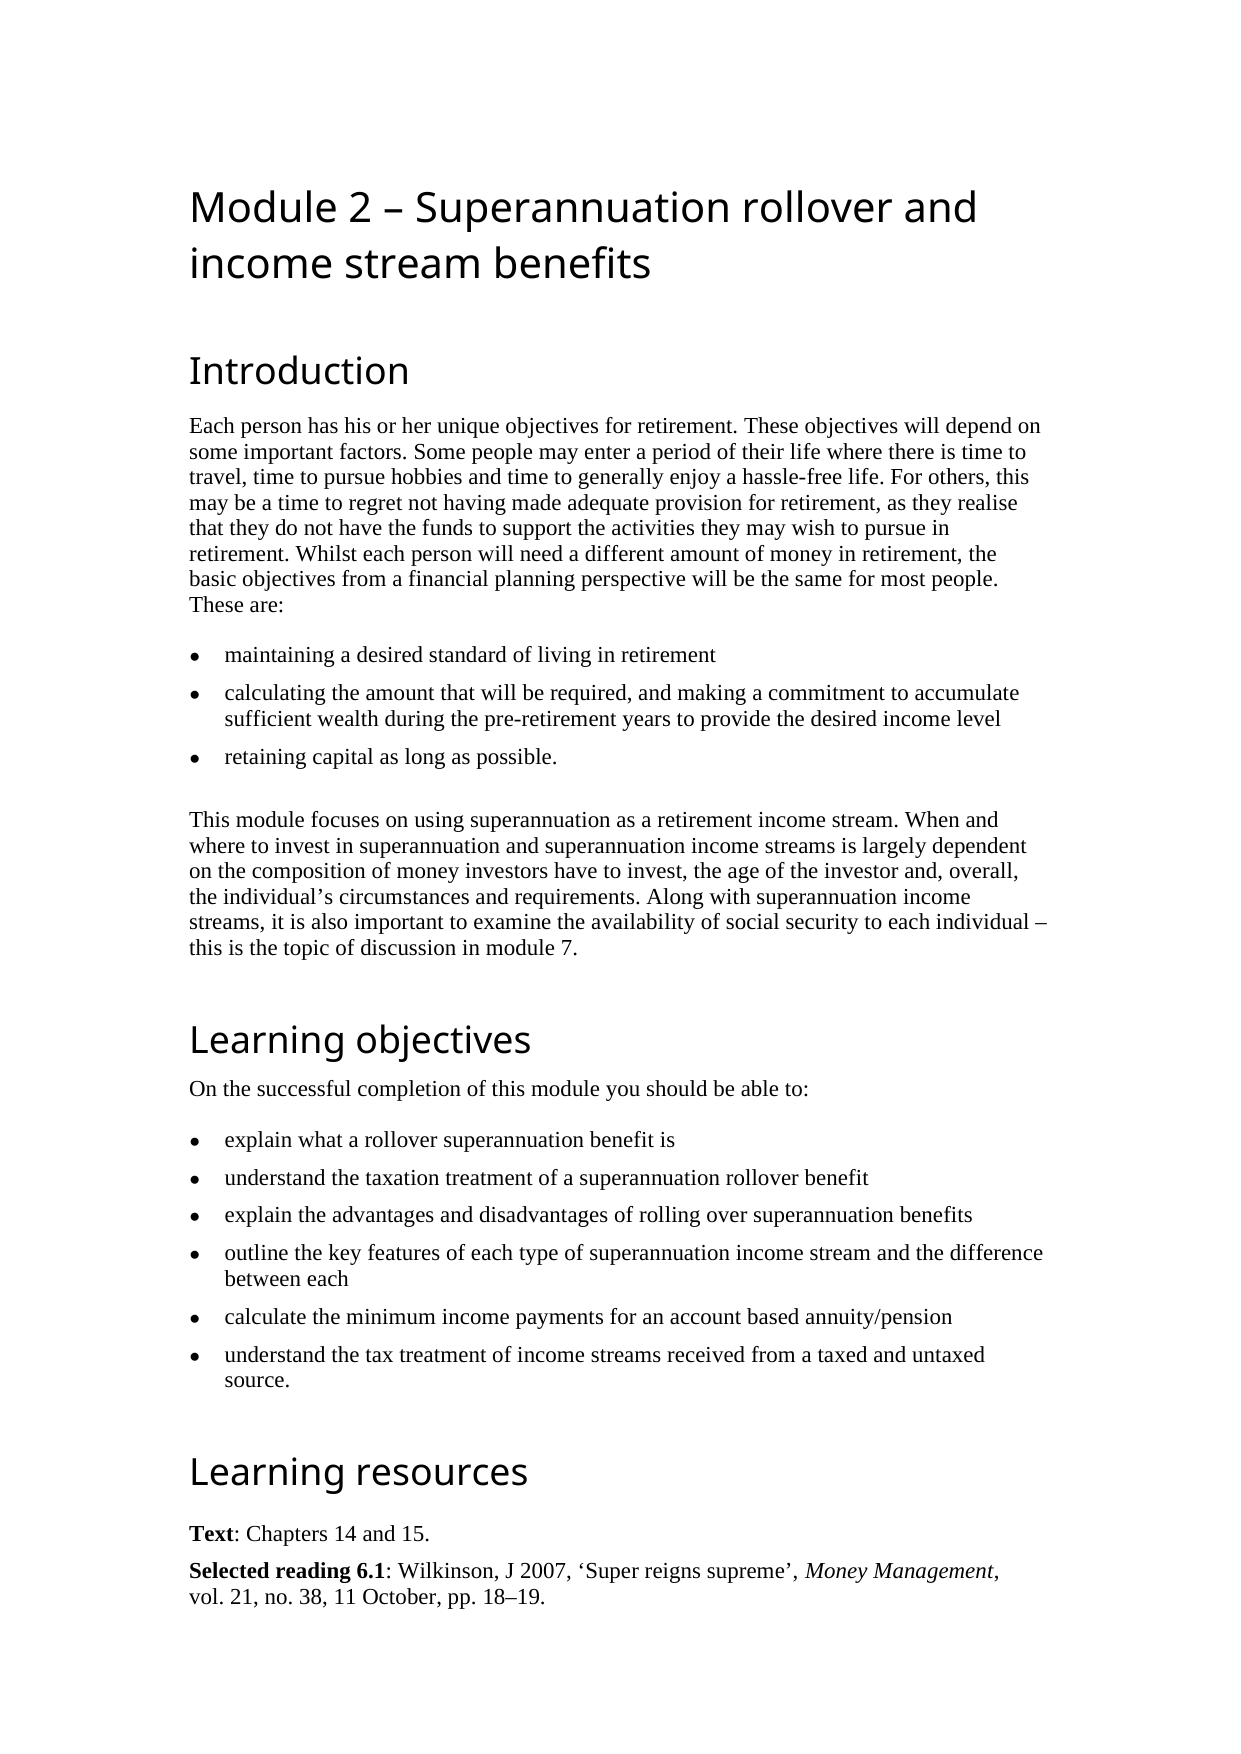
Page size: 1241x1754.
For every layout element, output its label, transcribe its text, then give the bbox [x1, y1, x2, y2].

list explain what a rollover superannuation benefit is [189, 1127, 1051, 1152]
text Each person has his or her unique objectives for retirement. These objectives will depend on some important factors. Some people may enter a period of their life where there is time to travel, time to pursue hobbies and time to generally enjoy a hassle-free life. For others, this may be a time to regret not having made adequate provision for retirement, as they realise that they do not have the funds to support the activities they may wish to pursue in retirement. Whilst each person will need a different amount of money in retirement, the basic objectives from a financial planning perspective will be the same for most people. These are: [189, 413, 1051, 617]
text On the successful completion of this module you should be able to: [189, 1076, 1051, 1102]
text Introduction [189, 344, 1051, 395]
list understand the tax treatment of income streams received from a taxed and untaxed source. [189, 1342, 1051, 1393]
text This module focuses on using superannuation as a retirement income stream. When and where to invest in superannuation and superannuation income streams is largely dependent on the composition of money investors have to invest, the age of the investor and, overall, the individual’s circumstances and requirements. Along with superannuation income streams, it is also important to examine the availability of social security to each individual – this is the topic of discussion in module 7. [189, 807, 1051, 960]
title Superannuation rollover and income stream benefits [189, 177, 1051, 291]
text Learning objectives [189, 1013, 1051, 1064]
list calculating the amount that will be required, and making a commitment to accumulate sufficient wealth during the pre-retirement years to provide the desired income level [189, 680, 1051, 731]
text Text: Chapters 14 and 15. [189, 1521, 1051, 1546]
list retaining capital as long as possible. [189, 743, 1051, 794]
text Selected reading 6.1: Wilkinson, J 2007, ‘Super reigns supreme’, Money Management, vol. 21, no. 38, 11 October, pp. 18–19. [189, 1558, 1051, 1609]
list understand the taxation treatment of a superannuation rollover benefit [189, 1164, 1051, 1190]
list outline the key features of each type of superannuation income stream and the difference between each [189, 1240, 1051, 1291]
list maintaining a desired standard of living in retirement [189, 642, 1051, 668]
list calculate the minimum income payments for an account based annuity/pension [189, 1304, 1051, 1329]
list explain the advantages and disadvantages of rolling over superannuation benefits [189, 1202, 1051, 1228]
text Learning resources [189, 1446, 1051, 1497]
